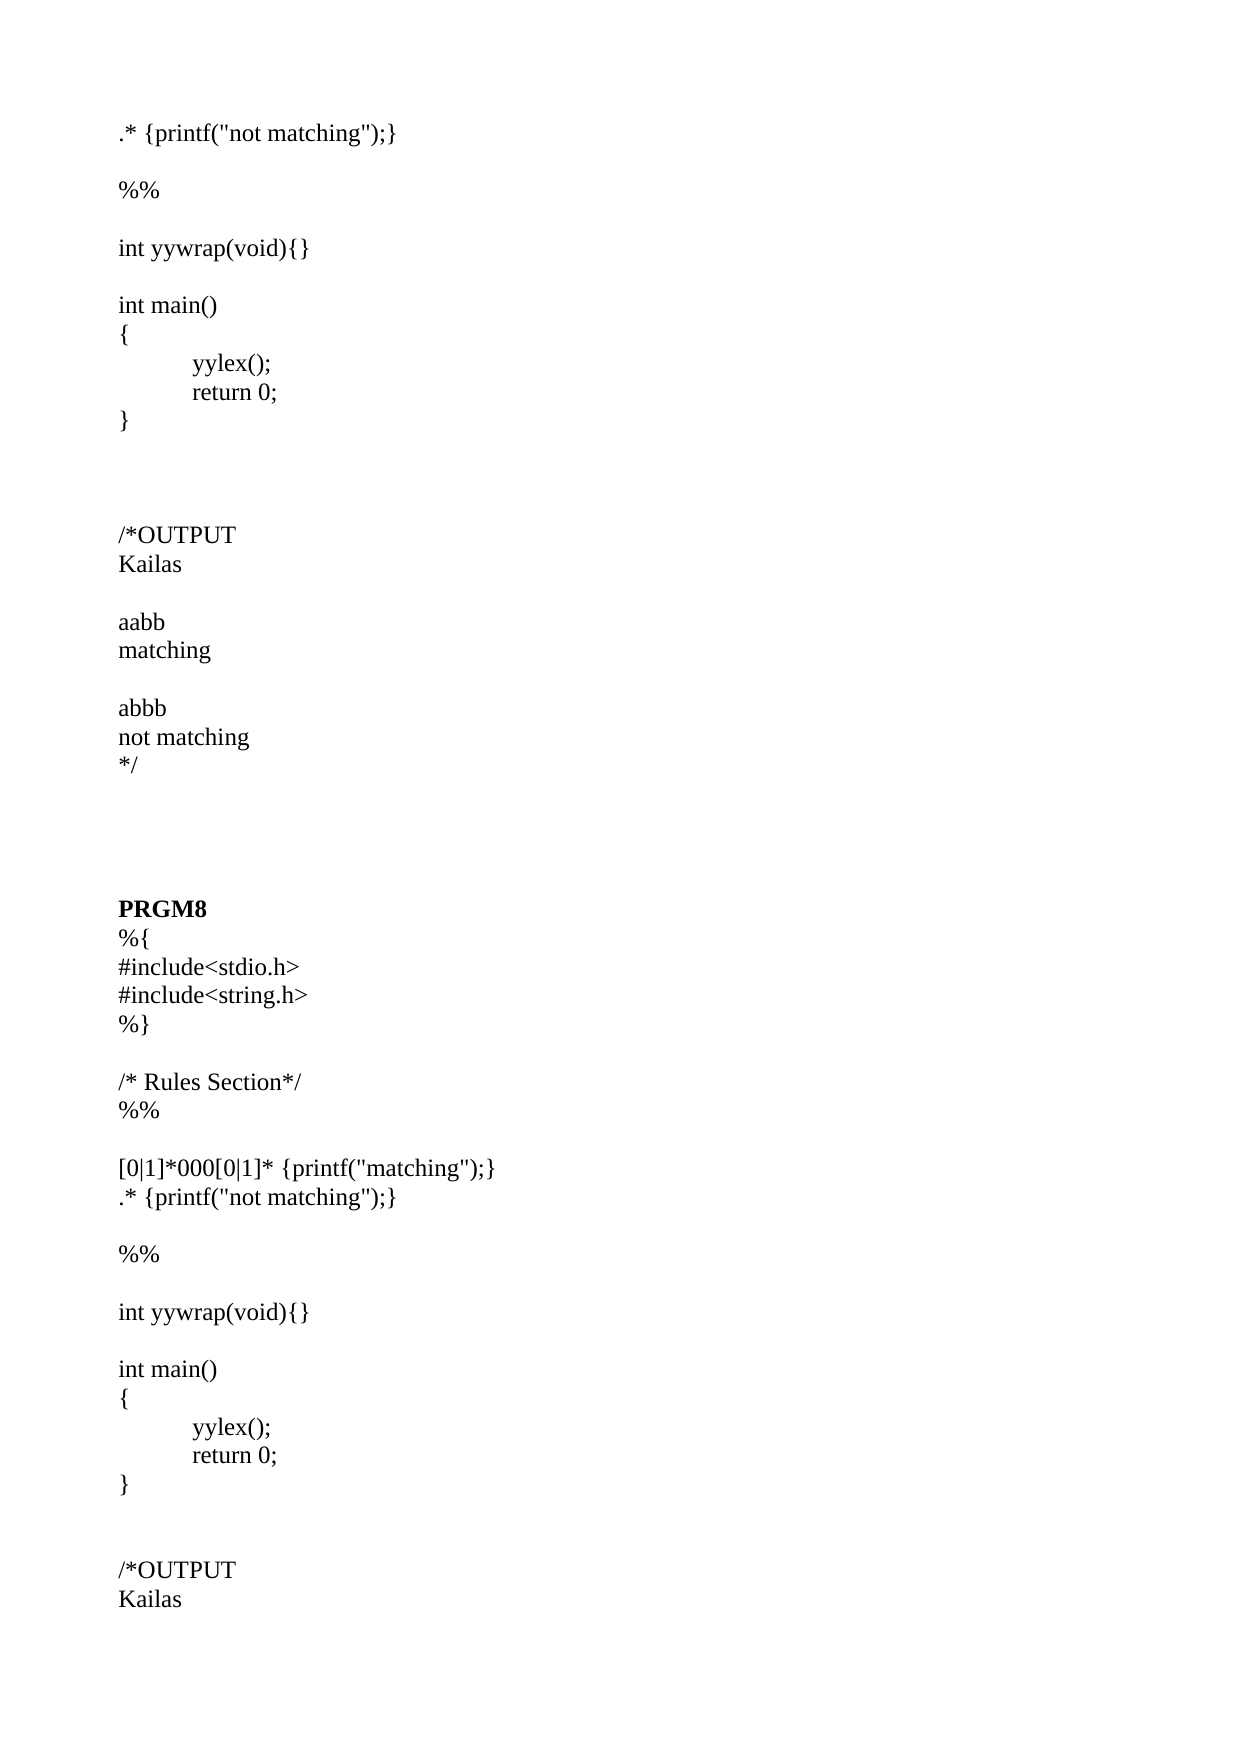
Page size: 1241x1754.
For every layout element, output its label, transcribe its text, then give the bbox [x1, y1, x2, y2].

text int main() [118, 1354, 1122, 1383]
text not matching [118, 722, 1122, 751]
text [0|1]*000[0|1]* {printf("matching");} [118, 1153, 1122, 1182]
text %{ [118, 923, 1122, 952]
text .* {printf("not matching");} [118, 1182, 1122, 1211]
text return 0; [118, 1441, 1122, 1469]
text PRGM8 [118, 894, 1122, 923]
text */ [118, 751, 1122, 779]
text int yywrap(void){} [118, 1297, 1122, 1326]
text %% [118, 1239, 1122, 1268]
text #include<string.h> [118, 981, 1122, 1009]
text %% [118, 1096, 1122, 1124]
text Kailas [118, 1584, 1122, 1613]
text yylex(); [118, 1412, 1122, 1441]
text matching [118, 636, 1122, 664]
text { [118, 1383, 1122, 1412]
text /*OUTPUT [118, 521, 1122, 549]
text yylex(); [118, 348, 1122, 377]
text return 0; [118, 377, 1122, 406]
text { [118, 319, 1122, 348]
text abbb [118, 693, 1122, 722]
text .* {printf("not matching");} [118, 118, 1122, 147]
text /* Rules Section*/ [118, 1067, 1122, 1096]
text int main() [118, 291, 1122, 319]
text /*OUTPUT [118, 1556, 1122, 1584]
text aabb [118, 607, 1122, 636]
text } [118, 1469, 1122, 1498]
text #include<stdio.h> [118, 952, 1122, 981]
text int yywrap(void){} [118, 233, 1122, 262]
text } [118, 406, 1122, 434]
text %% [118, 176, 1122, 204]
text %} [118, 1009, 1122, 1038]
text Kailas [118, 549, 1122, 578]
